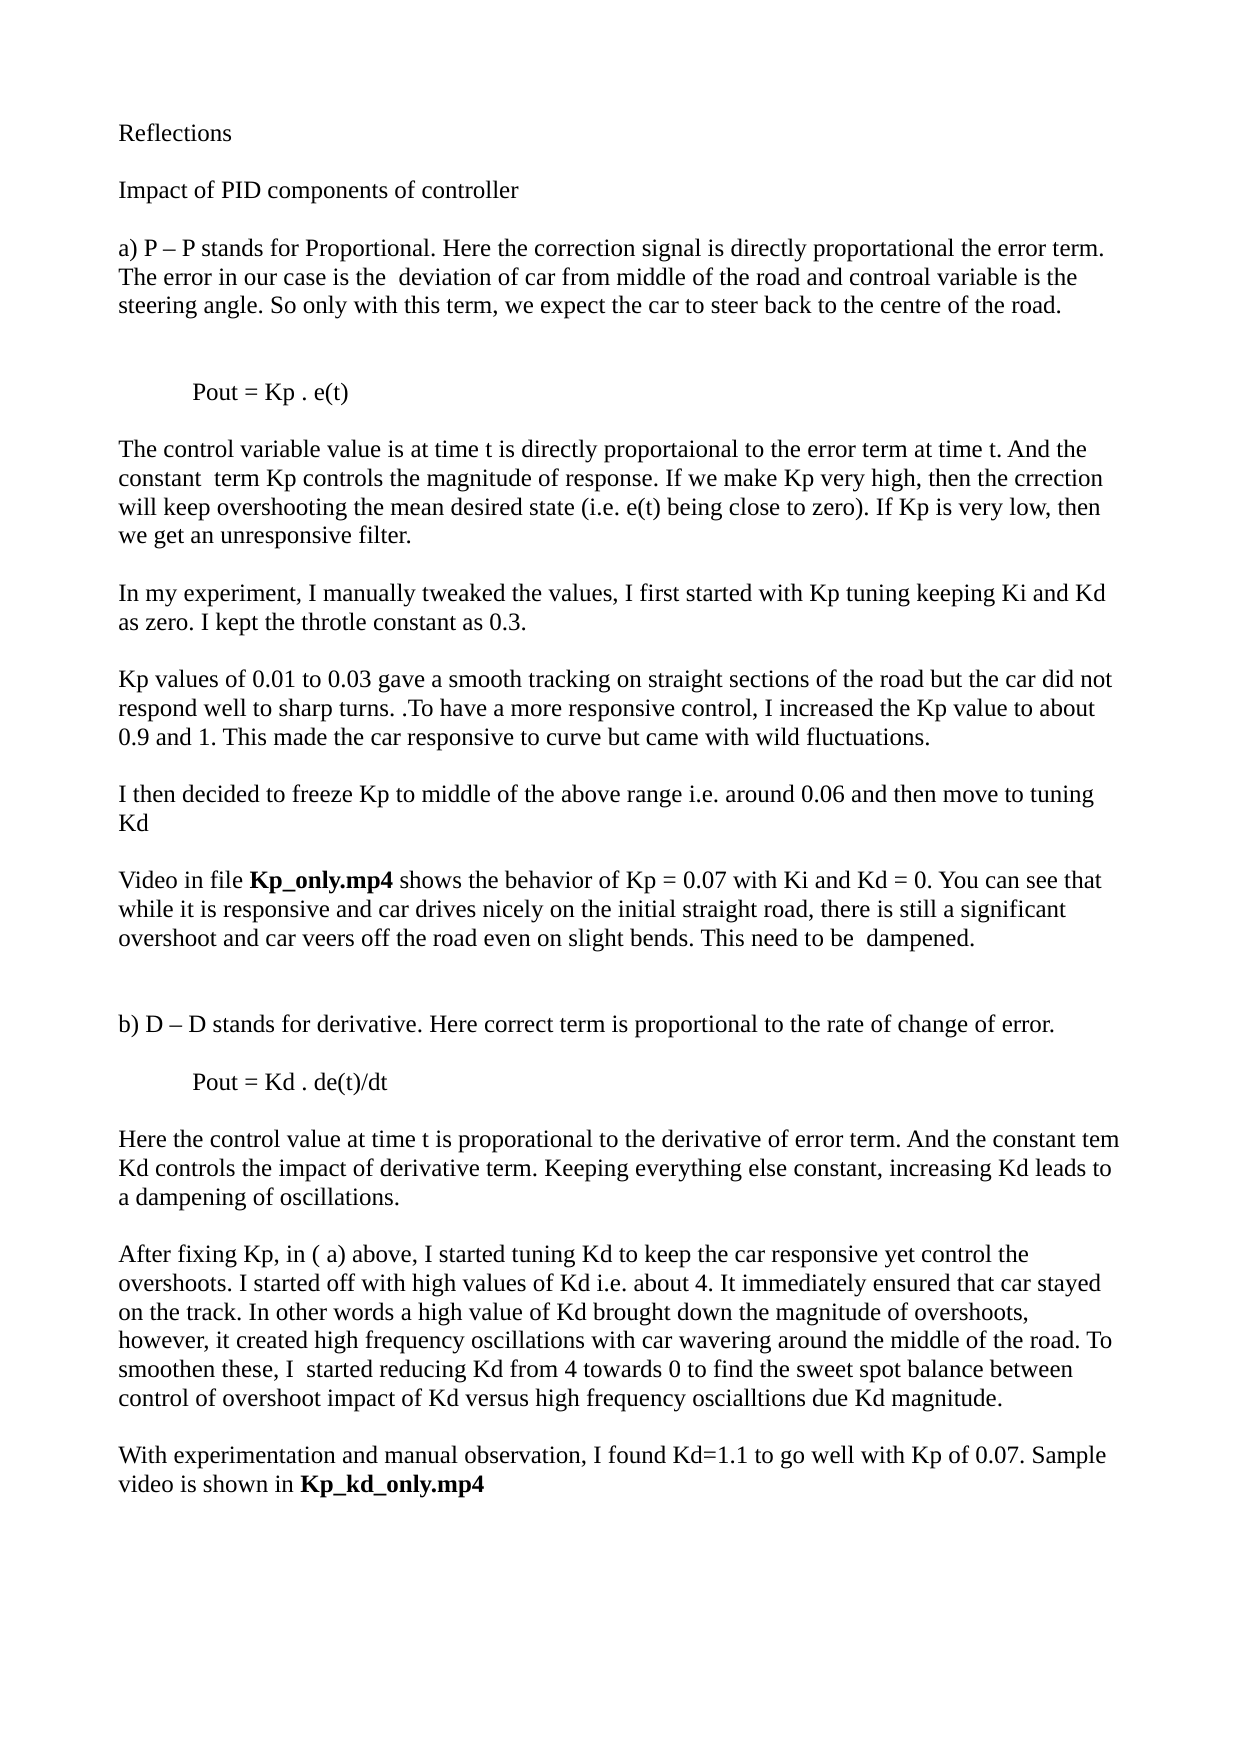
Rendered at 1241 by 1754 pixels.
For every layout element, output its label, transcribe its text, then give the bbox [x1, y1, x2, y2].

text Impact of PID components of controller [118, 176, 1122, 204]
text Pout = Kd . de(t)/dt [118, 1067, 1122, 1096]
text Reflections [118, 118, 1122, 147]
text Pout = Kp . e(t) [118, 377, 1122, 406]
text I then decided to freeze Kp to middle of the above range i.e. around 0.06 and then move to tuning Kd [118, 779, 1122, 837]
text With experimentation and manual observation, I found Kd=1.1 to go well with Kp of 0.07. Sample video is shown in Kp_kd_only.mp4 [118, 1441, 1122, 1498]
text a) P – P stands for Proportional. Here the correction signal is directly proportational the error term. The error in our case is the deviation of car from middle of the road and controal variable is the steering angle. So only with this term, we expect the car to steer back to the centre of the road. [118, 233, 1122, 319]
text Here the control value at time t is proporational to the derivative of error term. And the constant tem Kd controls the impact of derivative term. Keeping everything else constant, increasing Kd leads to a dampening of oscillations. [118, 1124, 1122, 1211]
text b) D – D stands for derivative. Here correct term is proportional to the rate of change of error. [118, 1009, 1122, 1038]
text In my experiment, I manually tweaked the values, I first started with Kp tuning keeping Ki and Kd as zero. I kept the throtle constant as 0.3. [118, 578, 1122, 636]
text The control variable value is at time t is directly proportaional to the error term at time t. And the constant term Kp controls the magnitude of response. If we make Kp very high, then the crrection will keep overshooting the mean desired state (i.e. e(t) being close to zero). If Kp is very low, then we get an unresponsive filter. [118, 434, 1122, 549]
text Kp values of 0.01 to 0.03 gave a smooth tracking on straight sections of the road but the car did not respond well to sharp turns. .To have a more responsive control, I increased the Kp value to about 0.9 and 1. This made the car responsive to curve but came with wild fluctuations. [118, 664, 1122, 751]
text After fixing Kp, in ( a) above, I started tuning Kd to keep the car responsive yet control the overshoots. I started off with high values of Kd i.e. about 4. It immediately ensured that car stayed on the track. In other words a high value of Kd brought down the magnitude of overshoots, however, it created high frequency oscillations with car wavering around the middle of the road. To smoothen these, I started reducing Kd from 4 towards 0 to find the sweet spot balance between control of overshoot impact of Kd versus high frequency oscialltions due Kd magnitude. [118, 1239, 1122, 1412]
text Video in file Kp_only.mp4 shows the behavior of Kp = 0.07 with Ki and Kd = 0. You can see that while it is responsive and car drives nicely on the initial straight road, there is still a significant overshoot and car veers off the road even on slight bends. This need to be dampened. [118, 866, 1122, 952]
